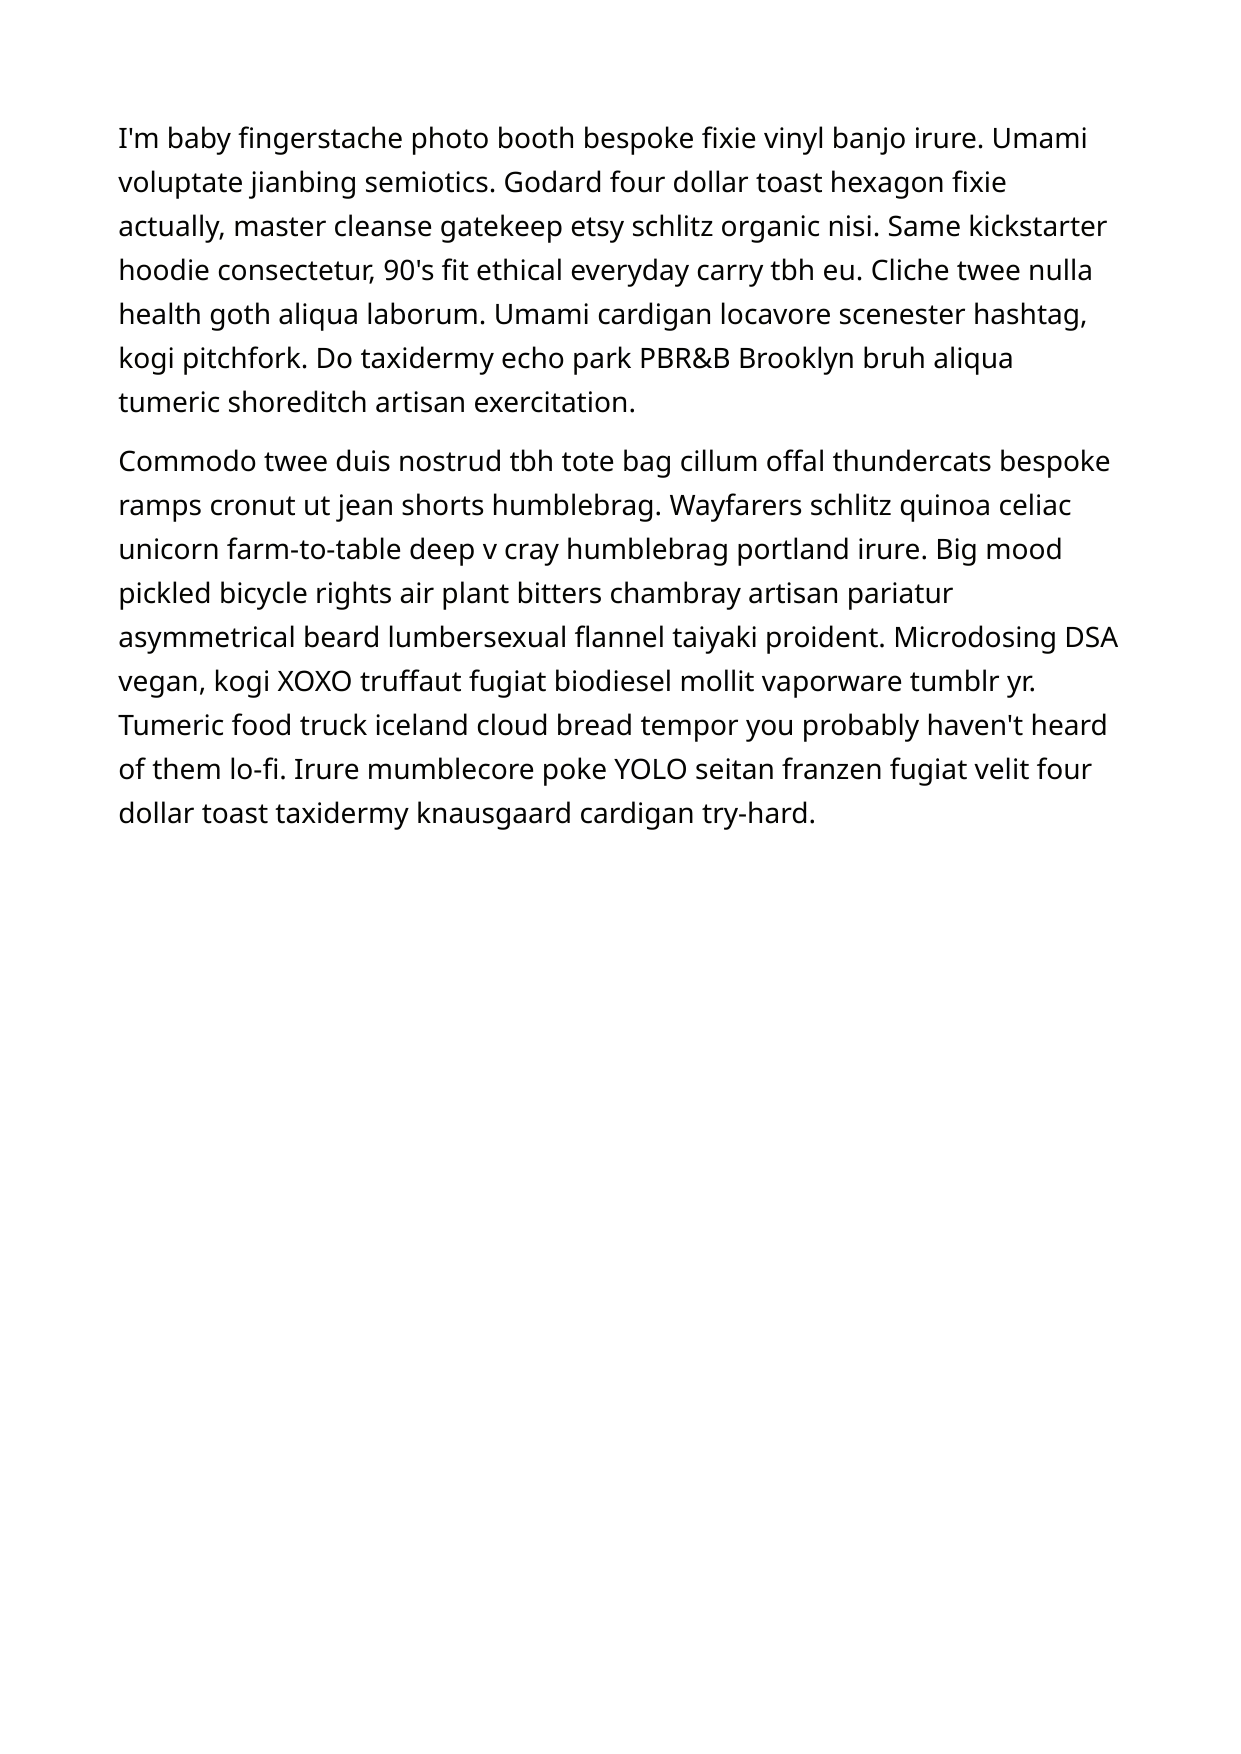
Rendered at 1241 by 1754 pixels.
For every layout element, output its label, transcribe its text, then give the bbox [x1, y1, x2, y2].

text I'm baby fingerstache photo booth bespoke fixie vinyl banjo irure. Umami voluptate jianbing semiotics. Godard four dollar toast hexagon fixie actually, master cleanse gatekeep etsy schlitz organic nisi. Same kickstarter hoodie consectetur, 90's fit ethical everyday carry tbh eu. Cliche twee nulla health goth aliqua laborum. Umami cardigan locavore scenester hashtag, kogi pitchfork. Do taxidermy echo park PBR&B Brooklyn bruh aliqua tumeric shoreditch artisan exercitation. [118, 118, 1122, 421]
text Commodo twee duis nostrud tbh tote bag cillum offal thundercats bespoke ramps cronut ut jean shorts humblebrag. Wayfarers schlitz quinoa celiac unicorn farm-to-table deep v cray humblebrag portland irure. Big mood pickled bicycle rights air plant bitters chambray artisan pariatur asymmetrical beard lumbersexual flannel taiyaki proident. Microdosing DSA vegan, kogi XOXO truffaut fugiat biodiesel mollit vaporware tumblr yr. Tumeric food truck iceland cloud bread tempor you probably haven't heard of them lo-fi. Irure mumblecore poke YOLO seitan franzen fugiat velit four dollar toast taxidermy knausgaard cardigan try-hard. [118, 441, 1122, 832]
